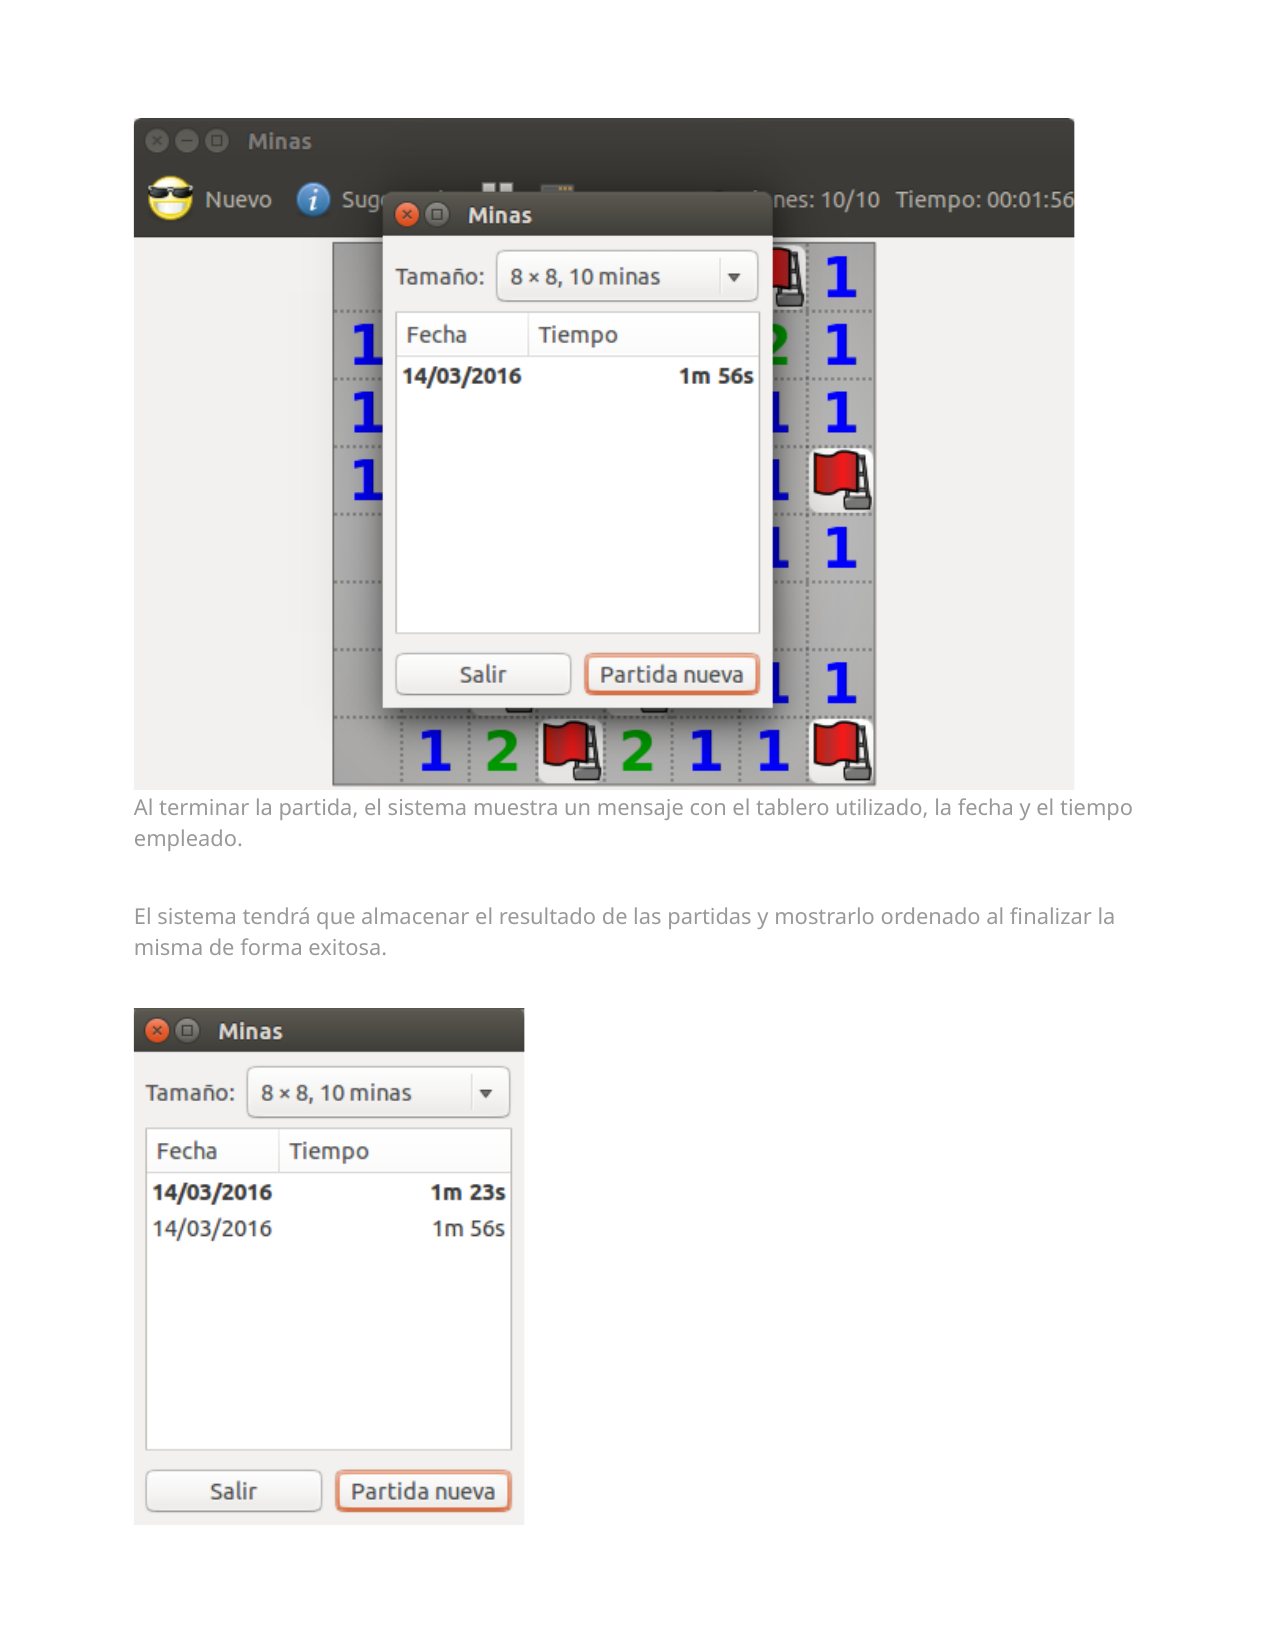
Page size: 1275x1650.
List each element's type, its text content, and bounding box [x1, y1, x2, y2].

picture [133, 1008, 525, 1525]
text Al terminar la partida, el sistema muestra un mensaje con el tablero utilizado, la fecha y el tiempo empleado. [134, 790, 1157, 852]
text El sistema tendrá que almacenar el resultado de las partidas y mostrarlo ordenado al finalizar la misma de forma exitosa. [134, 899, 1157, 962]
picture [133, 118, 1075, 790]
